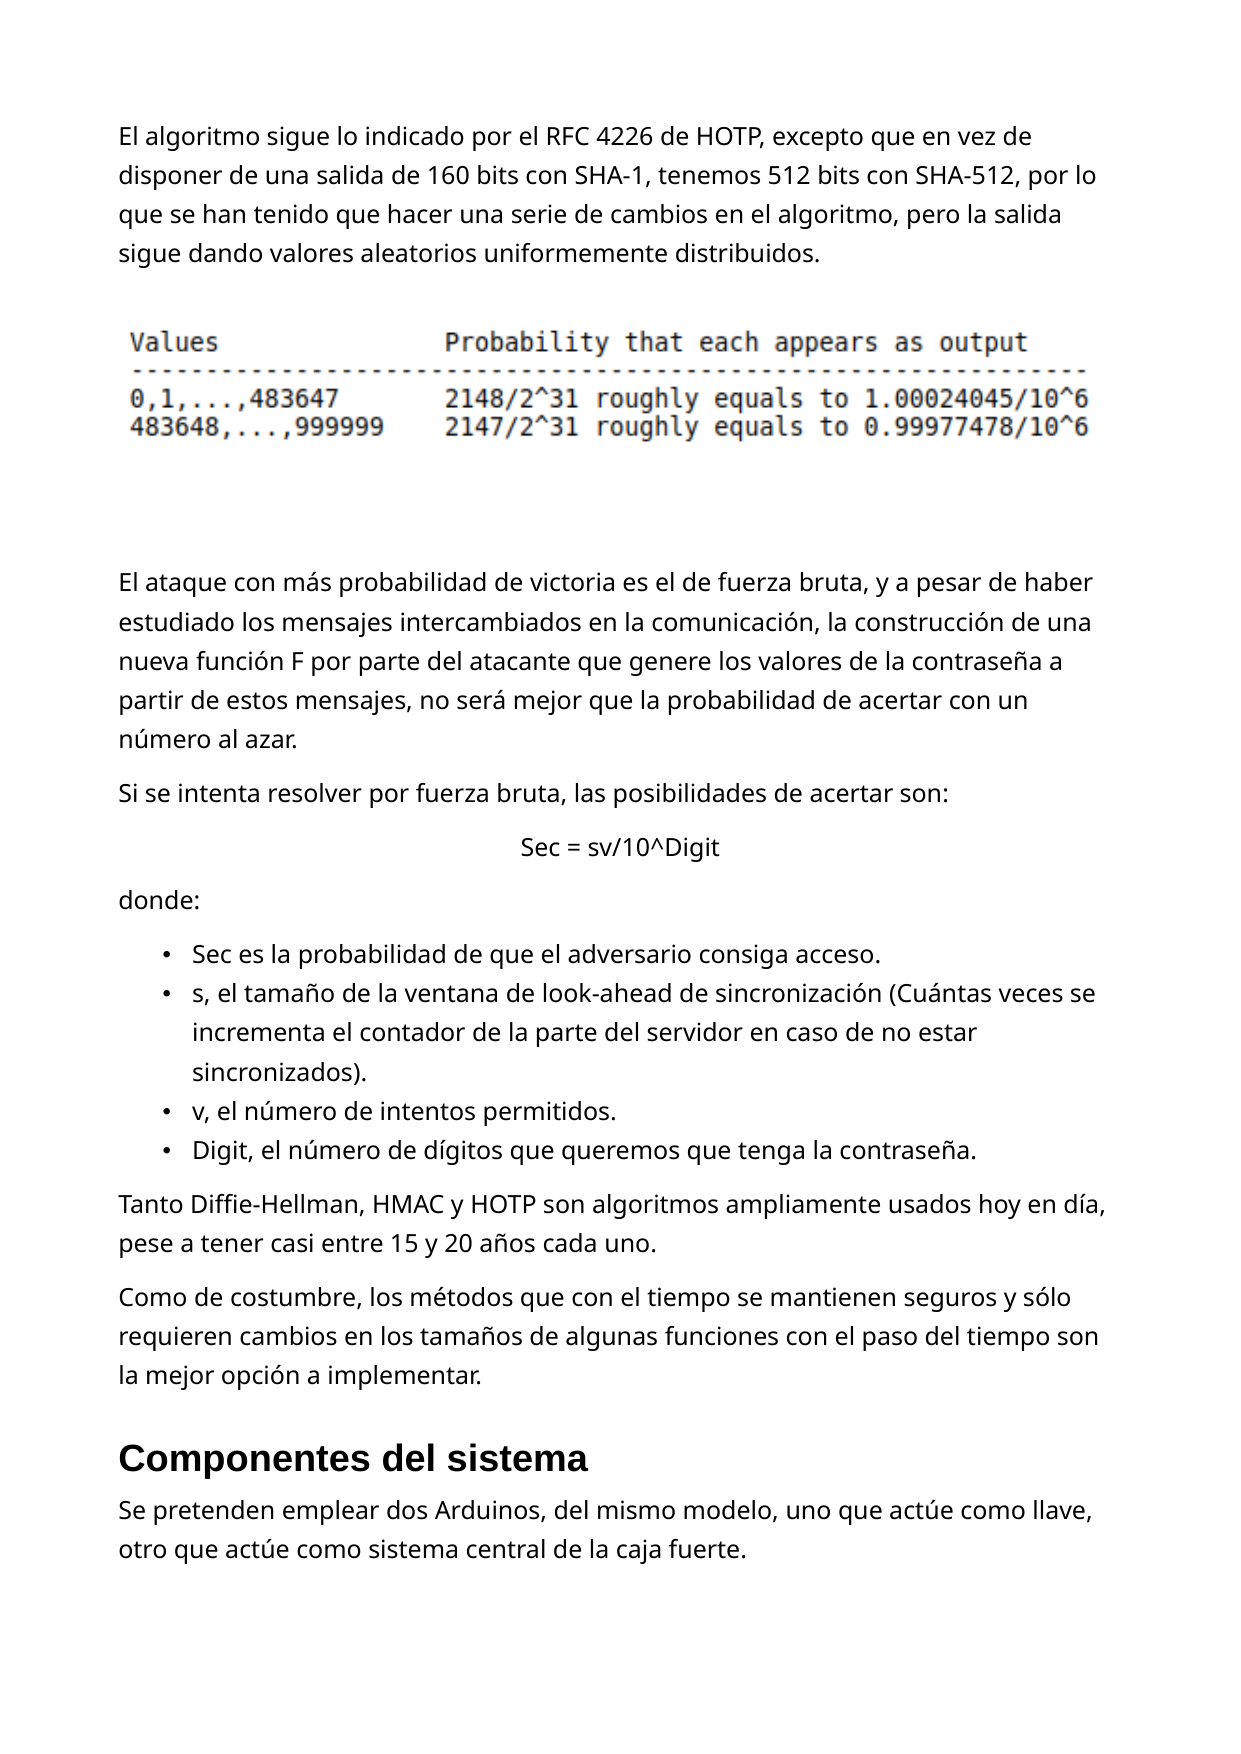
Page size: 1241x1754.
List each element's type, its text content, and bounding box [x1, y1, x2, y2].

list Sec es la probabilidad de que el adversario consiga acceso. [162, 937, 1122, 971]
list v, el número de intentos permitidos. [162, 1093, 1122, 1127]
text Sec = sv/10^Digit [118, 829, 1122, 863]
text Si se intenta resolver por fuerza bruta, las posibilidades de acertar son: [118, 775, 1122, 809]
text donde: [118, 883, 1122, 917]
text Se pretenden emplear dos Arduinos, del mismo modelo, uno que actúe como llave, otro que actúe como sistema central de la caja fuerte. [118, 1492, 1122, 1566]
list Digit, el número de dígitos que queremos que tenga la contraseña. [162, 1132, 1122, 1167]
picture [118, 318, 1123, 453]
list s, el tamaño de la ventana de look-ahead de sincronización (Cuántas veces se incrementa el contador de la parte del servidor en caso de no estar sincronizados). [162, 976, 1122, 1088]
text El ataque con más probabilidad de victoria es el de fuerza bruta, y a pesar de haber estudiado los mensajes intercambiados en la comunicación, la construcción de una nueva función F por parte del atacante que genere los valores de la contraseña a partir de estos mensajes, no será mejor que la probabilidad de acertar con un número al azar. [118, 565, 1122, 756]
subtitle Componentes del sistema [118, 1436, 1122, 1480]
text Tanto Diffie-Hellman, HMAC y HOTP son algoritmos ampliamente usados hoy en día, pese a tener casi entre 15 y 20 años cada uno. [118, 1186, 1122, 1259]
text El algoritmo sigue lo indicado por el RFC 4226 de HOTP, excepto que en vez de disponer de una salida de 160 bits con SHA-1, tenemos 512 bits con SHA-512, por lo que se han tenido que hacer una serie de cambios en el algoritmo, pero la salida sigue dando valores aleatorios uniformemente distribuidos. [118, 118, 1122, 270]
text Como de costumbre, los métodos que con el tiempo se mantienen seguros y sólo requieren cambios en los tamaños de algunas funciones con el paso del tiempo son la mejor opción a implementar. [118, 1279, 1122, 1392]
